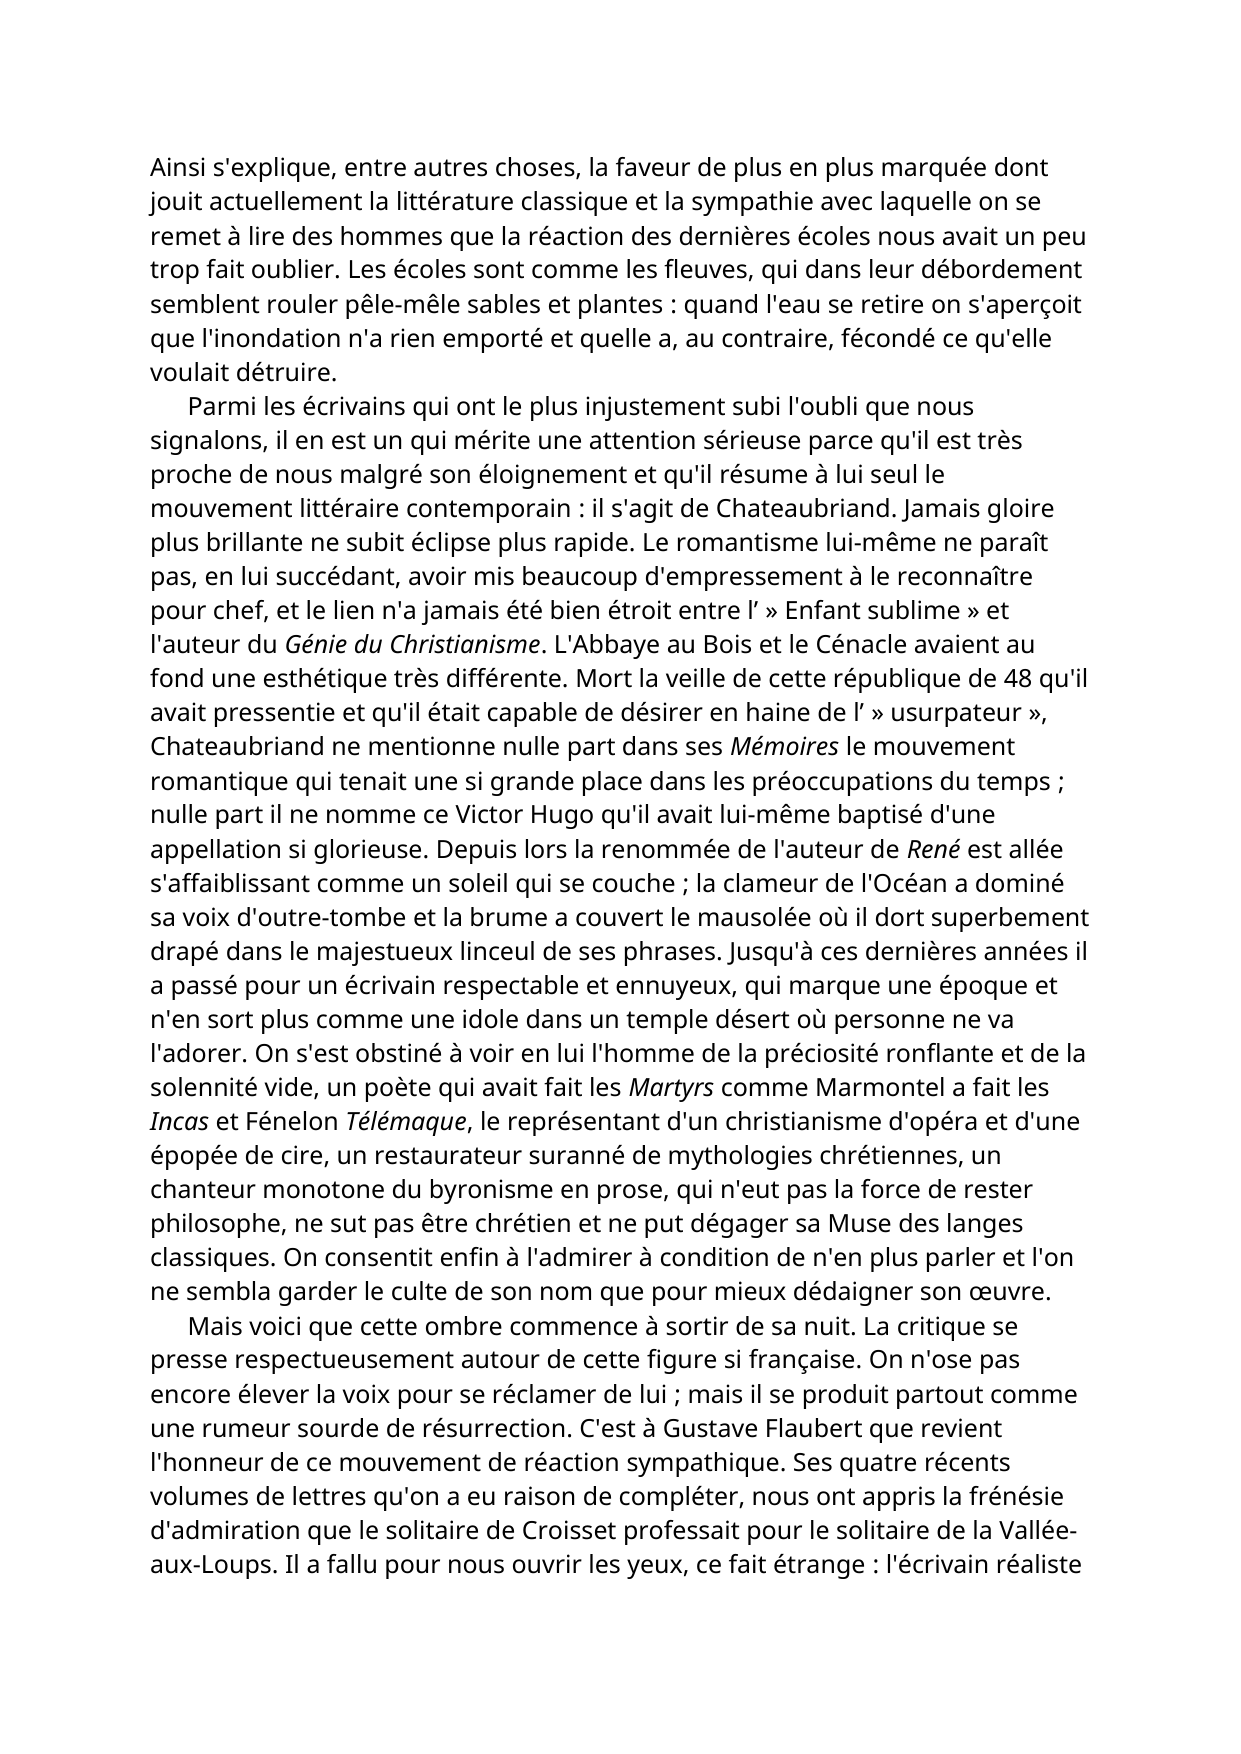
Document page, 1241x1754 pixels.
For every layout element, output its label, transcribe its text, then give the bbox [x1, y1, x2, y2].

text Parmi les écrivains qui ont le plus injustement subi l'oubli que nous signalons, il en est un qui mérite une attention sérieuse parce qu'il est très proche de nous malgré son éloignement et qu'il résume à lui seul le mouvement littéraire contemporain : il s'agit de Chateaubriand. Jamais gloire plus brillante ne subit éclipse plus rapide. Le romantisme lui-même ne paraît pas, en lui succédant, avoir mis beaucoup d'empressement à le reconnaître pour chef, et le lien n'a jamais été bien étroit entre l’ » Enfant sublime » et l'auteur du Génie du Christianisme. L'Abbaye au Bois et le Cénacle avaient au fond une esthétique très différente. Mort la veille de cette république de 48 qu'il avait pressentie et qu'il était capable de désirer en haine de l’ » usurpateur », Chateaubriand ne mentionne nulle part dans ses Mémoires le mouvement romantique qui tenait une si grande place dans les préoccupations du temps ; nulle part il ne nomme ce Victor Hugo qu'il avait lui-même baptisé d'une appellation si glorieuse. Depuis lors la renommée de l'auteur de René est allée s'affaiblissant comme un soleil qui se couche ; la clameur de l'Océan a dominé sa voix d'outre-tombe et la brume a couvert le mausolée où il dort superbement drapé dans le majestueux linceul de ses phrases. Jusqu'à ces dernières années il a passé pour un écrivain respectable et ennuyeux, qui marque une époque et n'en sort plus comme une idole dans un temple désert où personne ne va l'adorer. On s'est obstiné à voir en lui l'homme de la préciosité ronflante et de la solennité vide, un poète qui avait fait les Martyrs comme Marmontel a fait les Incas et Fénelon Télémaque, le représentant d'un christianisme d'opéra et d'une épopée de cire, un restaurateur suranné de mythologies chrétiennes, un chanteur monotone du byronisme en prose, qui n'eut pas la force de rester philosophe, ne sut pas être chrétien et ne put dégager sa Muse des langes classiques. On consentit enfin à l'admirer à condition de n'en plus parler et l'on ne sembla garder le culte de son nom que pour mieux dédaigner son œuvre. [150, 388, 1091, 1308]
text Ainsi s'explique, entre autres choses, la faveur de plus en plus marquée dont jouit actuellement la littérature classique et la sympathie avec laquelle on se remet à lire des hommes que la réaction des dernières écoles nous avait un peu trop fait oublier. Les écoles sont comme les fleuves, qui dans leur débordement semblent rouler pêle-mêle sables et plantes : quand l'eau se retire on s'aperçoit que l'inondation n'a rien emporté et quelle a, au contraire, fécondé ce qu'elle voulait détruire. [150, 150, 1091, 388]
text Mais voici que cette ombre commence à sortir de sa nuit. La critique se presse respectueusement autour de cette figure si française. On n'ose pas encore élever la voix pour se réclamer de lui ; mais il se produit partout comme une rumeur sourde de résurrection. C'est à Gustave Flaubert que revient l'honneur de ce mouvement de réaction sympathique. Ses quatre récents volumes de lettres qu'on a eu raison de compléter, nous ont appris la frénésie d'admiration que le solitaire de Croisset professait pour le solitaire de la Vallée-aux-Loups. Il a fallu pour nous ouvrir les yeux, ce fait étrange : l'écrivain réaliste [150, 1308, 1091, 1581]
